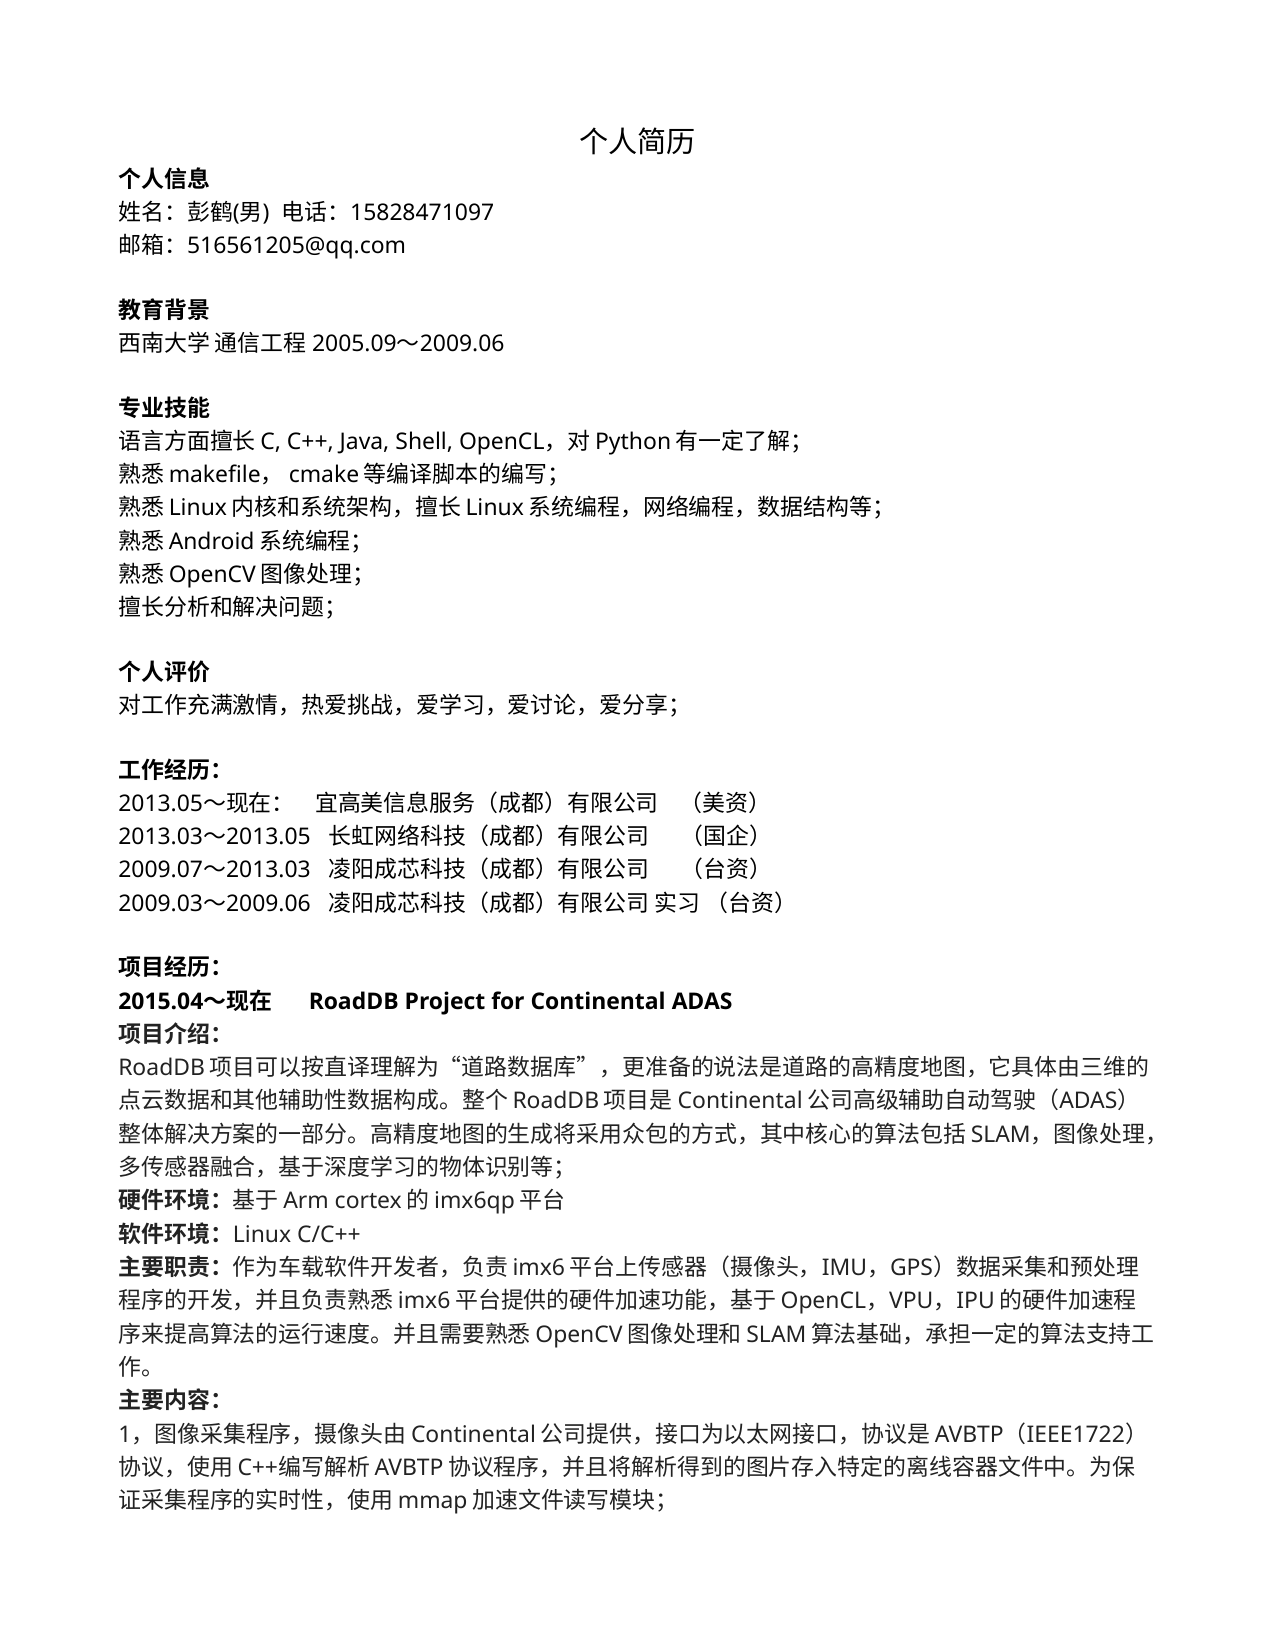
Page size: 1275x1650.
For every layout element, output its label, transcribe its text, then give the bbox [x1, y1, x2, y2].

text 主要职责：作为车载软件开发者，负责imx6平台上传感器（摄像头，IMU，GPS）数据采集和预处理程序的开发，并且负责熟悉imx6平台提供的硬件加速功能，基于OpenCL，VPU，IPU的硬件加速程序来提高算法的运行速度。并且需要熟悉OpenCV图像处理和SLAM算法基础，承担一定的算法支持工作。 [118, 1249, 1157, 1382]
text 2015.04～现在 RoadDB Project for Continental ADAS [118, 982, 1157, 1016]
text 个人信息 [118, 160, 1157, 194]
text RoadDB项目可以按直译理解为“道路数据库”，更准备的说法是道路的高精度地图，它具体由三维的点云数据和其他辅助性数据构成。整个RoadDB项目是 Continental公司高级辅助自动驾驶（ADAS）整体解决方案的一部分。高精度地图的生成将采用众包的方式，其中核心的算法包括SLAM，图像处理，多传感器融合，基于深度学习的物体识别等； [118, 1049, 1157, 1182]
text 西南大学 通信工程 2005.09～2009.06 [118, 325, 1157, 358]
text 2013.03～2013.05 长虹网络科技（成都）有限公司 （国企） [118, 818, 1157, 851]
text 专业技能 [118, 389, 1157, 423]
text 主要内容： [118, 1382, 1157, 1415]
text 教育背景 [118, 292, 1157, 325]
text 软件环境：Linux C/C++ [118, 1216, 1157, 1249]
text 邮箱：516561205@qq.com [118, 227, 1157, 260]
text 工作经历： [118, 751, 1157, 785]
text 项目经历： [118, 949, 1157, 982]
text 熟悉Linux内核和系统架构，擅长Linux系统编程，网络编程，数据结构等； [118, 489, 1157, 523]
text 语言方面擅长C, C++, Java, Shell, OpenCL，对Python有一定了解； [118, 423, 1157, 456]
text 熟悉Android系统编程； [118, 523, 1157, 556]
text 熟悉OpenCV图像处理； [118, 556, 1157, 589]
text 对工作充满激情，热爱挑战，爱学习，爱讨论，爱分享； [118, 687, 1157, 720]
text 熟悉makefile， cmake等编译脚本的编写； [118, 456, 1157, 489]
text 2009.03～2009.06 凌阳成芯科技（成都）有限公司 实习 （台资） [118, 885, 1157, 918]
text 硬件环境：基于Arm cortex的imx6qp平台 [118, 1182, 1157, 1216]
text 个人评价 [118, 654, 1157, 687]
text 个人简历 [118, 118, 1157, 160]
text 擅长分析和解决问题； [118, 589, 1157, 622]
text 2013.05～现在： 宜高美信息服务（成都）有限公司 （美资） [118, 785, 1157, 818]
text 姓名：彭鹤(男) 电话：15828471097 [118, 194, 1157, 227]
text 项目介绍： [118, 1016, 1157, 1049]
text 1，图像采集程序，摄像头由Continental公司提供，接口为以太网接口，协议是AVBTP（IEEE1722）协议，使用C++编写解析AVBTP协议程序，并且将解析得到的图片存入特定的离线容器文件中。为保证采集程序的实时性，使用mmap加速文件读写模块； [118, 1415, 1157, 1515]
text 2009.07～2013.03 凌阳成芯科技（成都）有限公司 （台资） [118, 851, 1157, 885]
